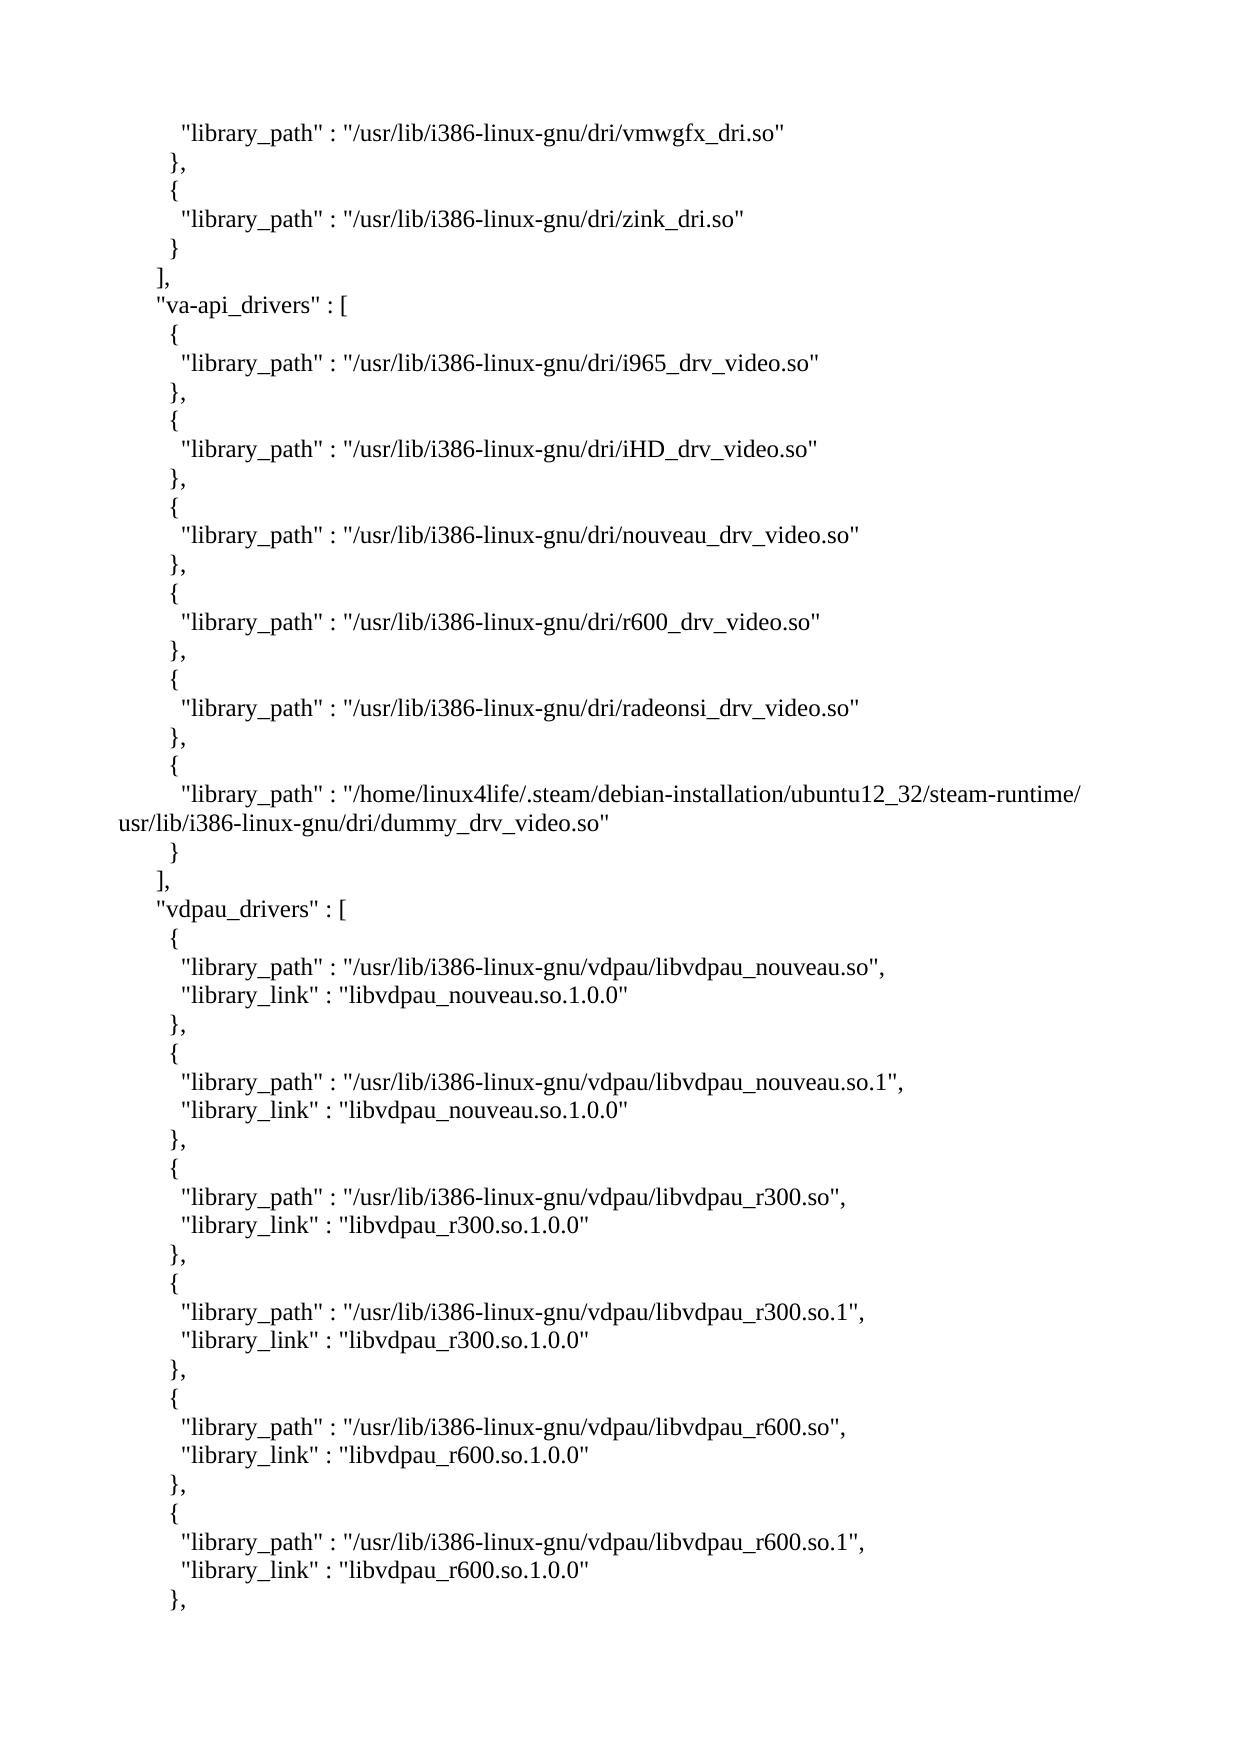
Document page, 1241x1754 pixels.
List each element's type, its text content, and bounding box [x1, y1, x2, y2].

text }, [118, 463, 1122, 492]
text { [118, 578, 1122, 607]
text { [118, 751, 1122, 779]
text }, [118, 549, 1122, 578]
text ], [118, 262, 1122, 291]
text }, [118, 1124, 1122, 1153]
text "library_path" : "/home/linux4life/.steam/debian-installation/ubuntu12_32/steam-runtime/usr/lib/i386-linux-gnu/dri/dummy_drv_video.so" [118, 779, 1122, 837]
text "library_path" : "/usr/lib/i386-linux-gnu/dri/nouveau_drv_video.so" [118, 521, 1122, 549]
text "library_link" : "libvdpau_nouveau.so.1.0.0" [118, 981, 1122, 1009]
text }, [118, 1239, 1122, 1268]
text "va-api_drivers" : [ [118, 291, 1122, 319]
text "library_link" : "libvdpau_r300.so.1.0.0" [118, 1211, 1122, 1239]
text { [118, 1268, 1122, 1297]
text }, [118, 722, 1122, 751]
text }, [118, 1354, 1122, 1383]
text "library_path" : "/usr/lib/i386-linux-gnu/vdpau/libvdpau_r300.so", [118, 1182, 1122, 1211]
text "library_path" : "/usr/lib/i386-linux-gnu/dri/i965_drv_video.so" [118, 348, 1122, 377]
text "library_link" : "libvdpau_r600.so.1.0.0" [118, 1441, 1122, 1469]
text { [118, 319, 1122, 348]
text "library_path" : "/usr/lib/i386-linux-gnu/vdpau/libvdpau_r600.so.1", [118, 1527, 1122, 1556]
text "vdpau_drivers" : [ [118, 894, 1122, 923]
text { [118, 406, 1122, 434]
text "library_path" : "/usr/lib/i386-linux-gnu/vdpau/libvdpau_r600.so", [118, 1412, 1122, 1441]
text "library_path" : "/usr/lib/i386-linux-gnu/dri/radeonsi_drv_video.so" [118, 693, 1122, 722]
text }, [118, 377, 1122, 406]
text "library_path" : "/usr/lib/i386-linux-gnu/vdpau/libvdpau_nouveau.so.1", [118, 1067, 1122, 1096]
text "library_link" : "libvdpau_r300.so.1.0.0" [118, 1326, 1122, 1354]
text { [118, 664, 1122, 693]
text "library_path" : "/usr/lib/i386-linux-gnu/dri/r600_drv_video.so" [118, 607, 1122, 636]
text "library_path" : "/usr/lib/i386-linux-gnu/dri/zink_dri.so" [118, 204, 1122, 233]
text { [118, 923, 1122, 952]
text "library_path" : "/usr/lib/i386-linux-gnu/dri/vmwgfx_dri.so" [118, 118, 1122, 147]
text }, [118, 1584, 1122, 1613]
text { [118, 1498, 1122, 1527]
text } [118, 837, 1122, 866]
text }, [118, 636, 1122, 664]
text "library_link" : "libvdpau_r600.so.1.0.0" [118, 1556, 1122, 1584]
text "library_path" : "/usr/lib/i386-linux-gnu/dri/iHD_drv_video.so" [118, 434, 1122, 463]
text }, [118, 1469, 1122, 1498]
text "library_path" : "/usr/lib/i386-linux-gnu/vdpau/libvdpau_nouveau.so", [118, 952, 1122, 981]
text { [118, 492, 1122, 521]
text { [118, 176, 1122, 204]
text }, [118, 147, 1122, 176]
text { [118, 1153, 1122, 1182]
text { [118, 1383, 1122, 1412]
text }, [118, 1009, 1122, 1038]
text ], [118, 866, 1122, 894]
text "library_link" : "libvdpau_nouveau.so.1.0.0" [118, 1096, 1122, 1124]
text "library_path" : "/usr/lib/i386-linux-gnu/vdpau/libvdpau_r300.so.1", [118, 1297, 1122, 1326]
text } [118, 233, 1122, 262]
text { [118, 1038, 1122, 1067]
